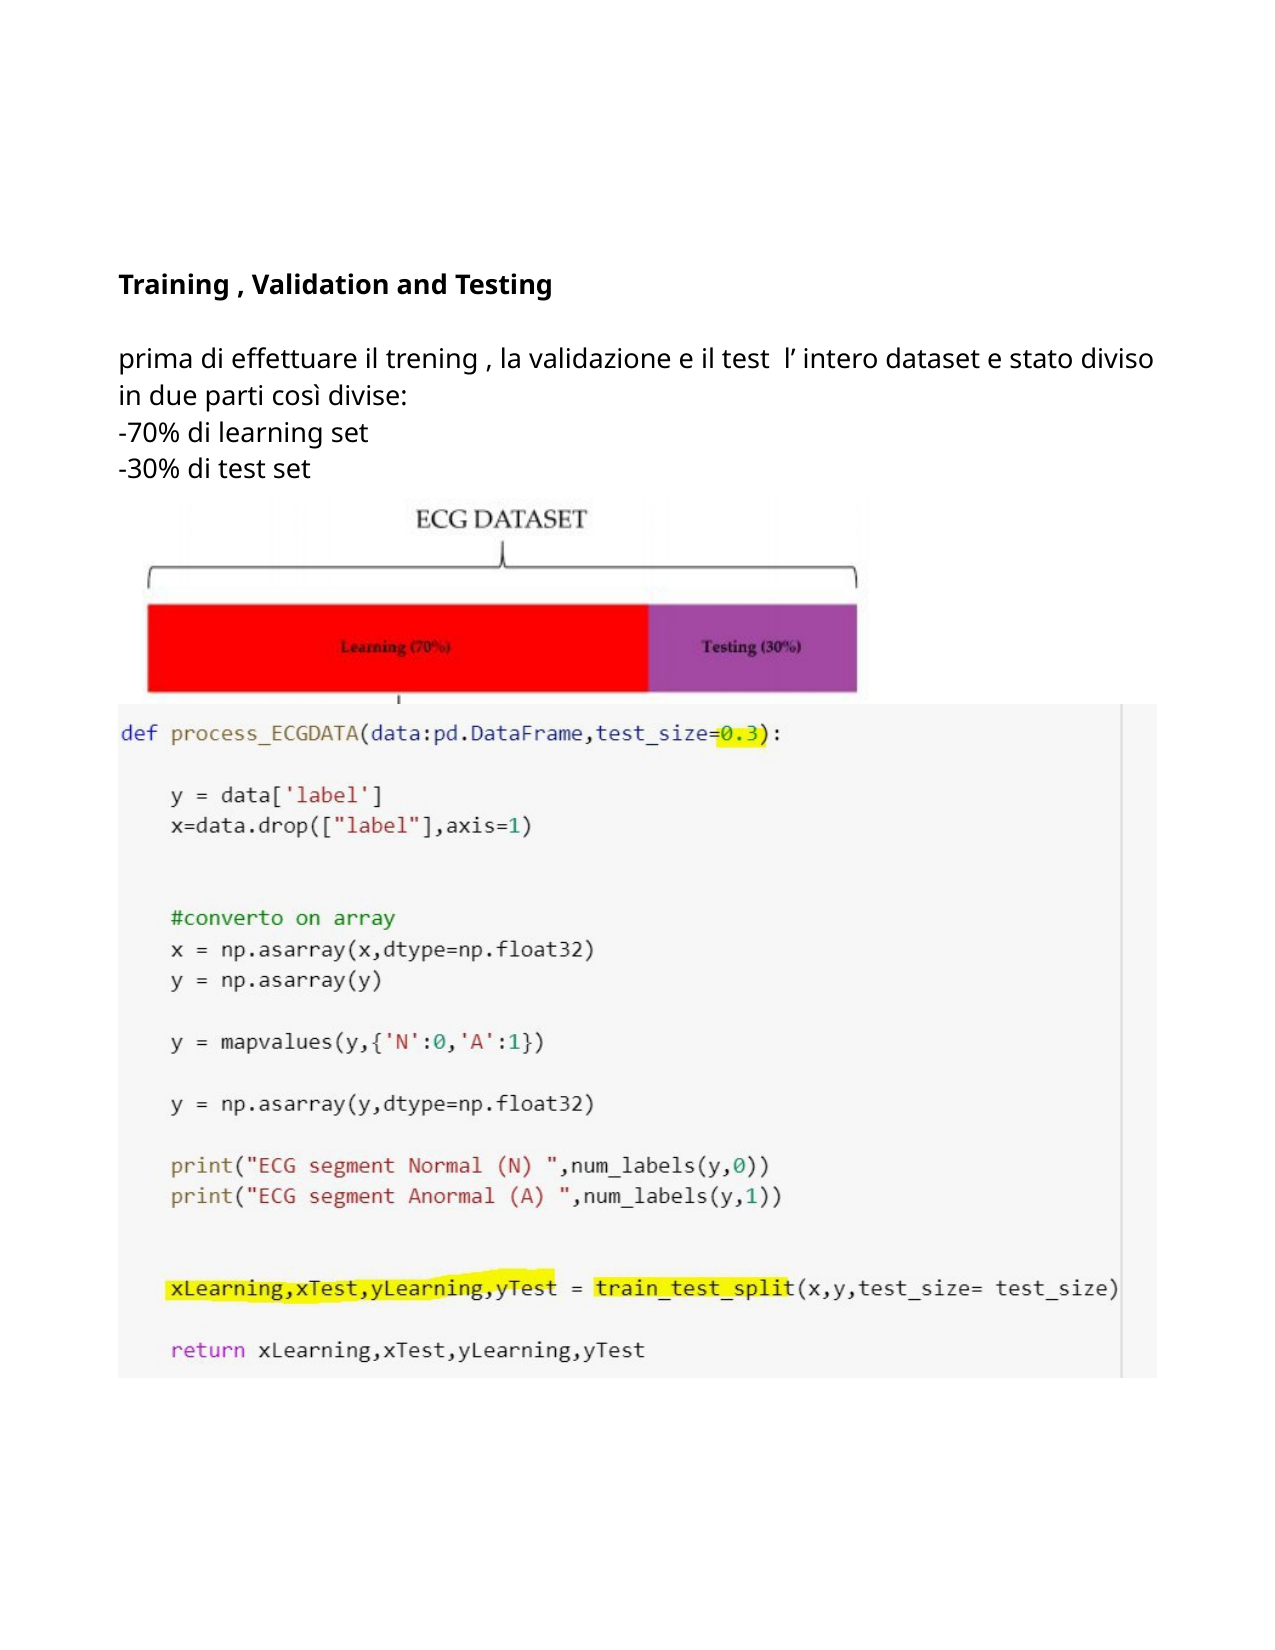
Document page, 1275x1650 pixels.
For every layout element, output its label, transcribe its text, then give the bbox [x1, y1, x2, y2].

picture [118, 486, 1157, 1378]
text -70% di learning set [118, 413, 1157, 450]
text Training , Validation and Testing [118, 266, 1157, 302]
text prima di effettuare il trening , la validazione e il test l’ intero dataset e stato diviso in due parti così divise: [118, 339, 1157, 413]
text -30% di test set [118, 450, 1157, 487]
